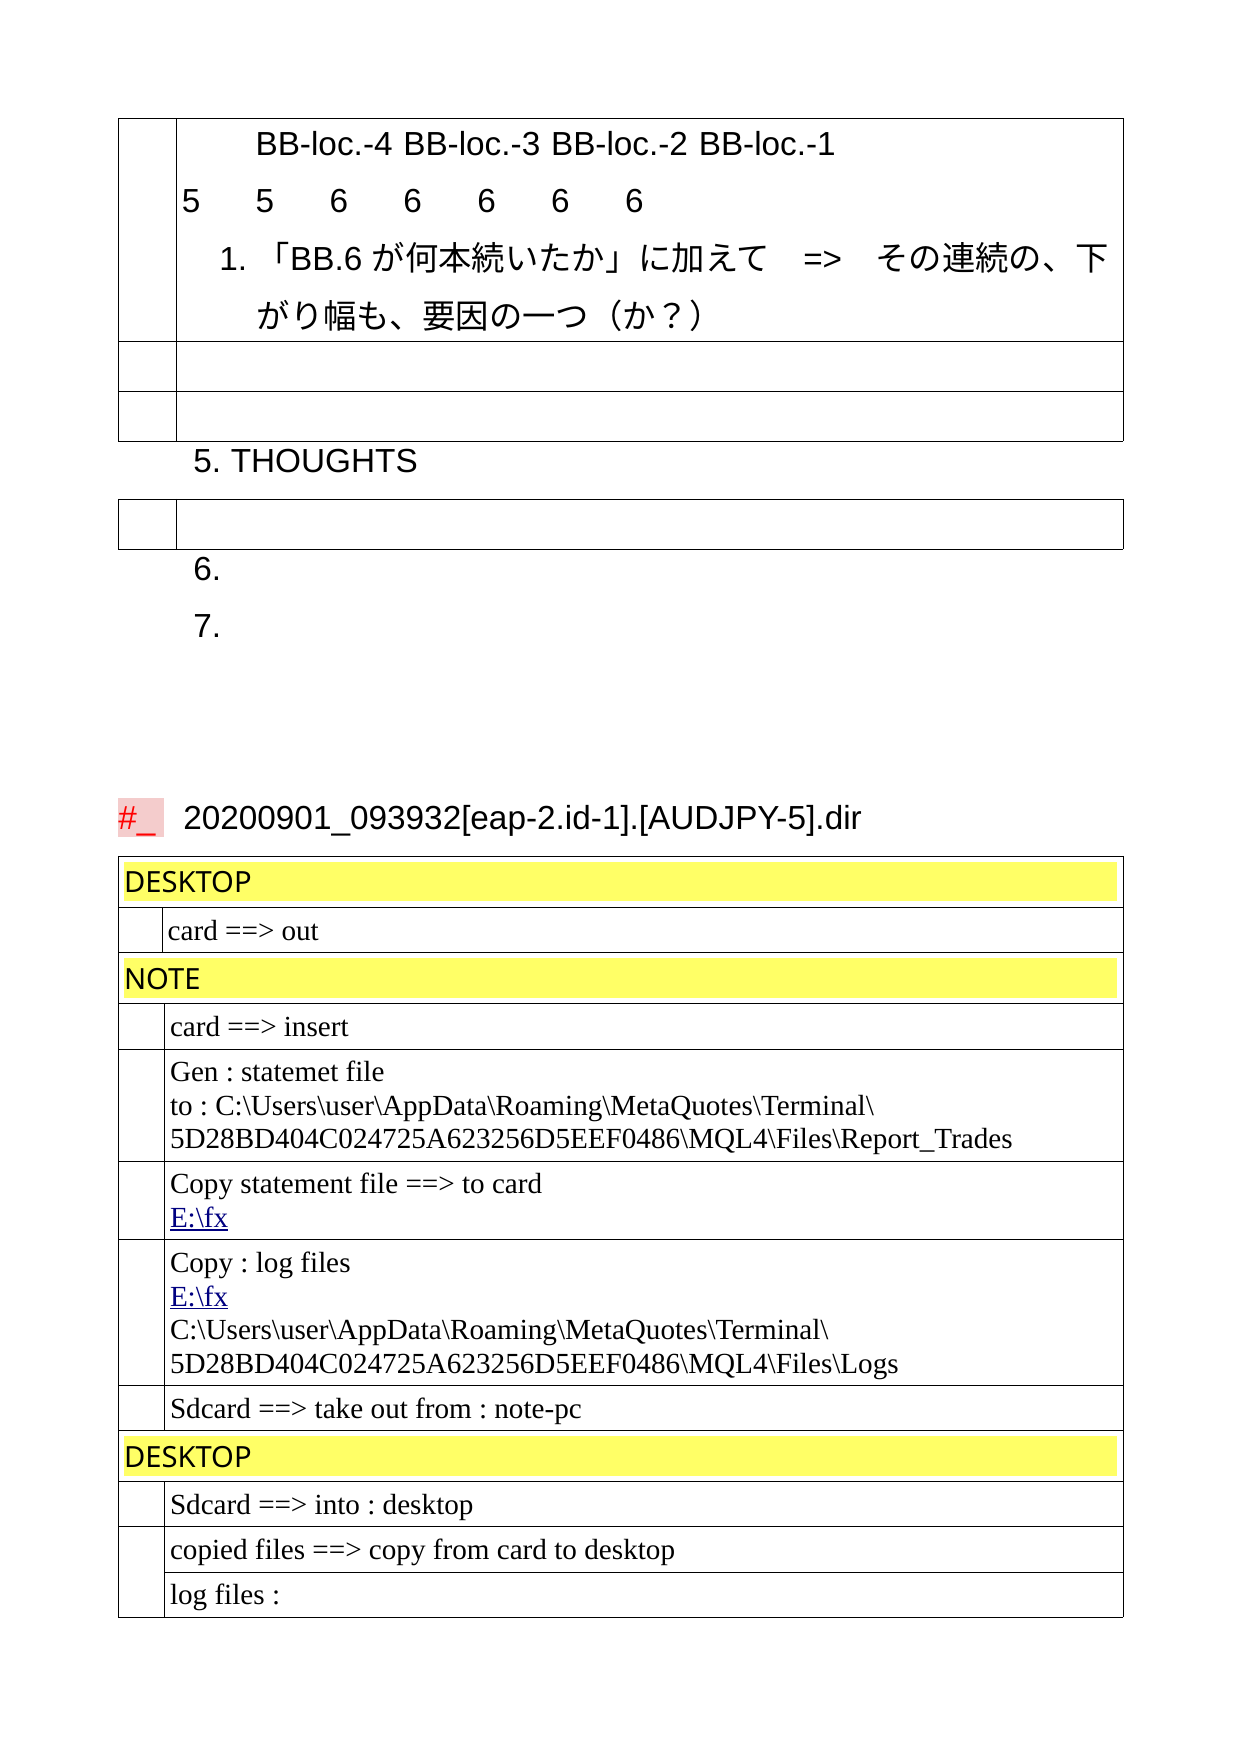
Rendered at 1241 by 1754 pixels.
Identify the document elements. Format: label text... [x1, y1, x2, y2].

table_header [119, 119, 176, 341]
table_cell copied files ==> copy from card to desktop [165, 1527, 1123, 1572]
table_cell card ==> out [163, 908, 1123, 952]
text #_ 20200901_093932[eap-2.id-1].[AUDJPY-5].dir [118, 798, 1122, 837]
table_cell NOTE [119, 953, 1123, 1003]
table_cell [119, 1386, 164, 1430]
table_header BB-loc.-4 BB-loc.-3 BB-loc.-2 BB-loc.-1 5 5 6 6 6 6 6 「BB.6 が何本続いたか」に加えて => その連続の、下がり幅も、要因の一つ（か？） [177, 119, 1123, 341]
table_cell Gen : statemet file to : C:\Users\user\AppData\Roaming\MetaQuotes\Terminal\5D28BD404C024725A623256D5EEF0486\MQL4\Files\Report_Trades [165, 1050, 1123, 1161]
table_cell [177, 342, 1123, 391]
table_cell Sdcard ==> take out from : note-pc [165, 1386, 1123, 1430]
table_cell Copy : log files E:\fx C:\Users\user\AppData\Roaming\MetaQuotes\Terminal\5D28BD404C024725A623256D5EEF0486\MQL4\Files\Logs [165, 1240, 1123, 1385]
table_cell Copy statement file ==> to card E:\fx [165, 1162, 1123, 1239]
table_header [177, 500, 1123, 549]
table_cell log files : [165, 1573, 1123, 1617]
table_cell [119, 342, 176, 391]
table_header DESKTOP [119, 857, 1123, 907]
list THOUGHTS [193, 442, 1122, 479]
table_cell [119, 1162, 164, 1239]
table_cell [119, 1240, 164, 1385]
table_header [119, 500, 176, 549]
table_cell [119, 1527, 164, 1617]
table_cell [119, 908, 162, 952]
table_cell [119, 392, 176, 441]
table_cell [119, 1482, 164, 1526]
table_cell Sdcard ==> into : desktop [165, 1482, 1123, 1526]
table_cell [119, 1050, 164, 1161]
table_cell [119, 1004, 164, 1048]
table_cell card ==> insert [165, 1004, 1123, 1048]
table_cell DESKTOP [119, 1431, 1123, 1481]
table_cell [177, 392, 1123, 441]
